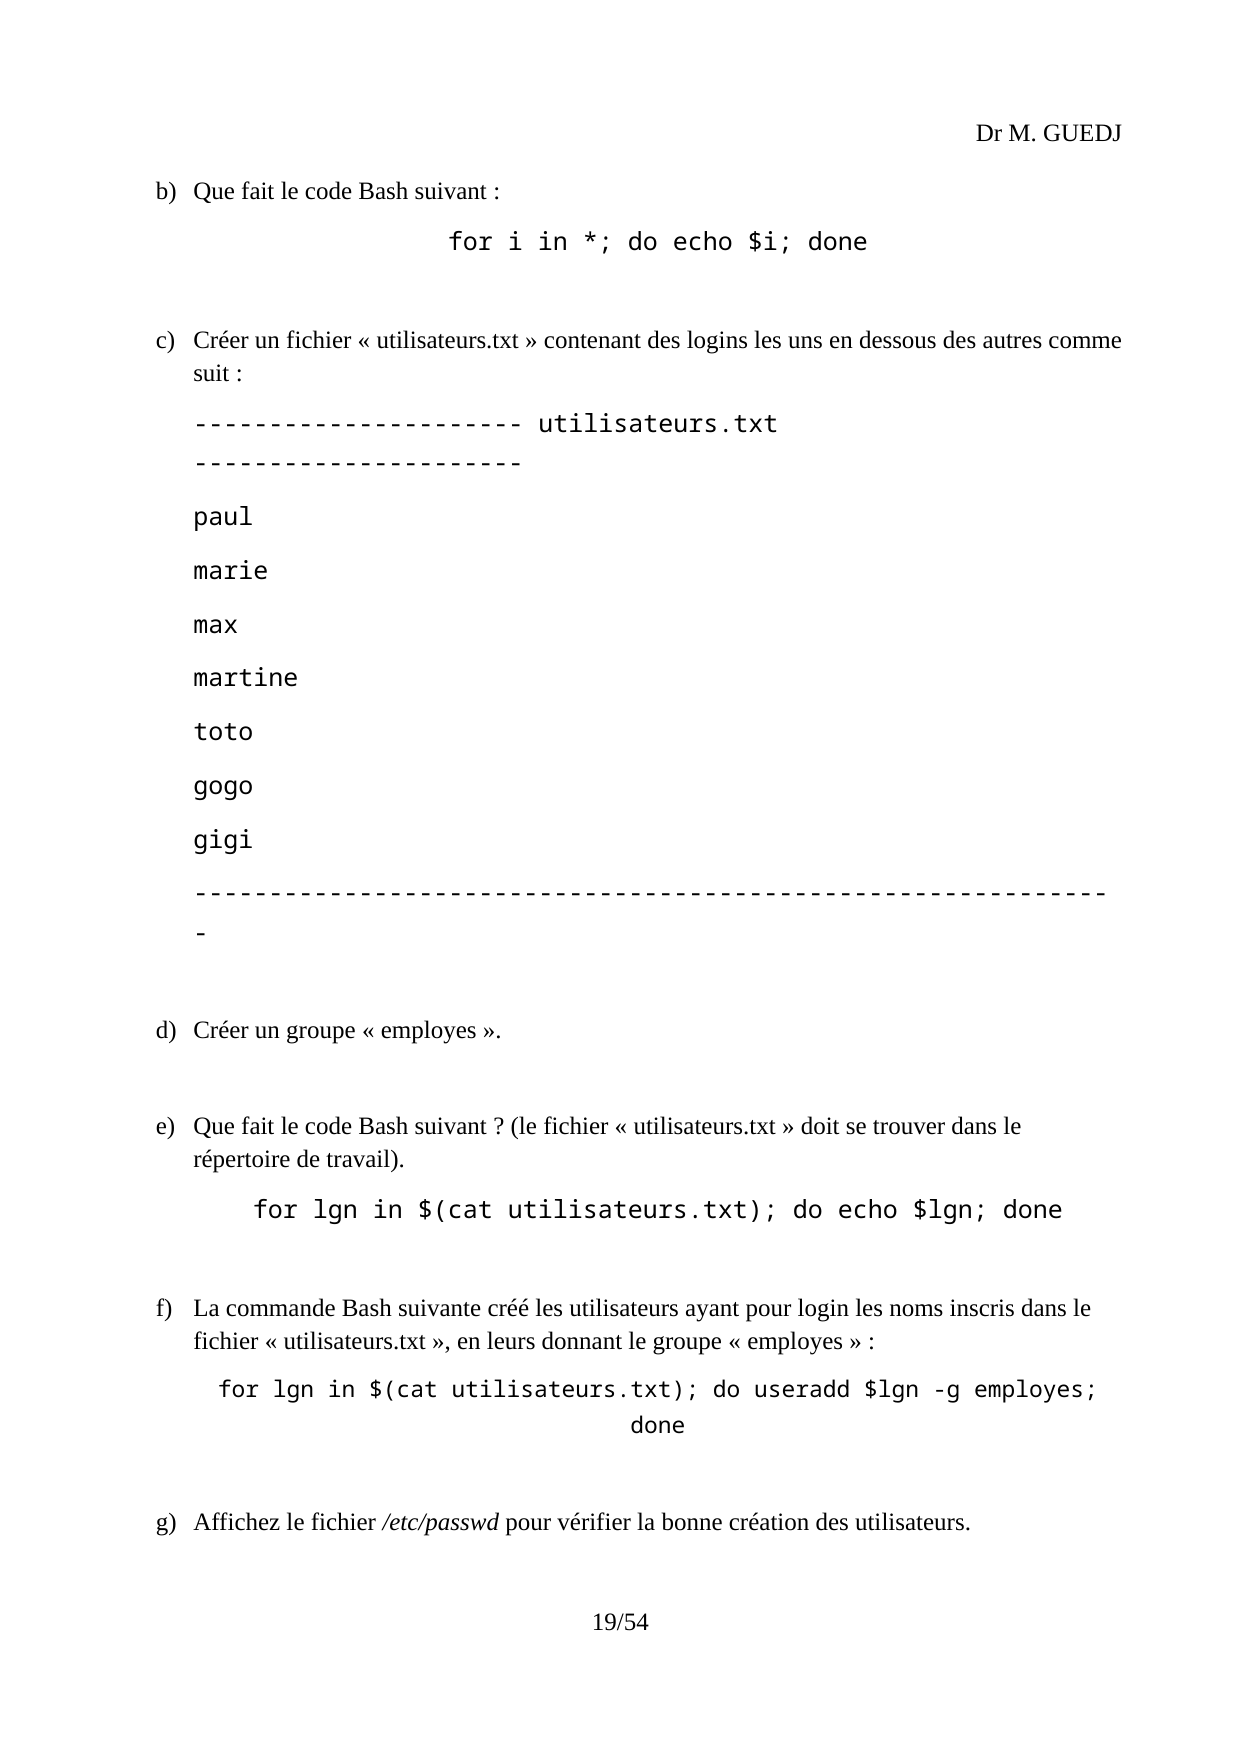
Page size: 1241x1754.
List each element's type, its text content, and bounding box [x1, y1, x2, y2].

list for i in *; do echo $i; done [156, 224, 1122, 258]
list gigi [156, 821, 1122, 855]
list for lgn in $(cat utilisateurs.txt); do useradd $lgn -g employes; done [156, 1373, 1122, 1441]
list Créer un groupe « employes ». [156, 1016, 1122, 1044]
list Affichez le fichier /etc/passwd pour vérifier la bonne création des utilisateurs. [156, 1507, 1122, 1536]
list marie [156, 553, 1122, 587]
list ---------------------- utilisateurs.txt ---------------------- [156, 406, 1122, 479]
list La commande Bash suivante créé les utilisateurs ayant pour login les noms inscris dans le fichier « utilisateurs.txt », en leurs donnant le groupe « employes » : [156, 1293, 1122, 1354]
list martine [156, 660, 1122, 694]
list max [156, 606, 1122, 640]
list Que fait le code Bash suivant : [156, 176, 1122, 205]
list Créer un fichier « utilisateurs.txt » contenant des logins les uns en dessous des autres comme suit : [156, 325, 1122, 387]
list toto [156, 714, 1122, 748]
list paul [156, 499, 1122, 533]
list Que fait le code Bash suivant ? (le fichier « utilisateurs.txt » doit se trouver dans le répertoire de travail). [156, 1111, 1122, 1173]
list for lgn in $(cat utilisateurs.txt); do echo $lgn; done [156, 1191, 1122, 1226]
list gogo [156, 768, 1122, 802]
list -------------------------------------------------------------- [156, 875, 1122, 948]
